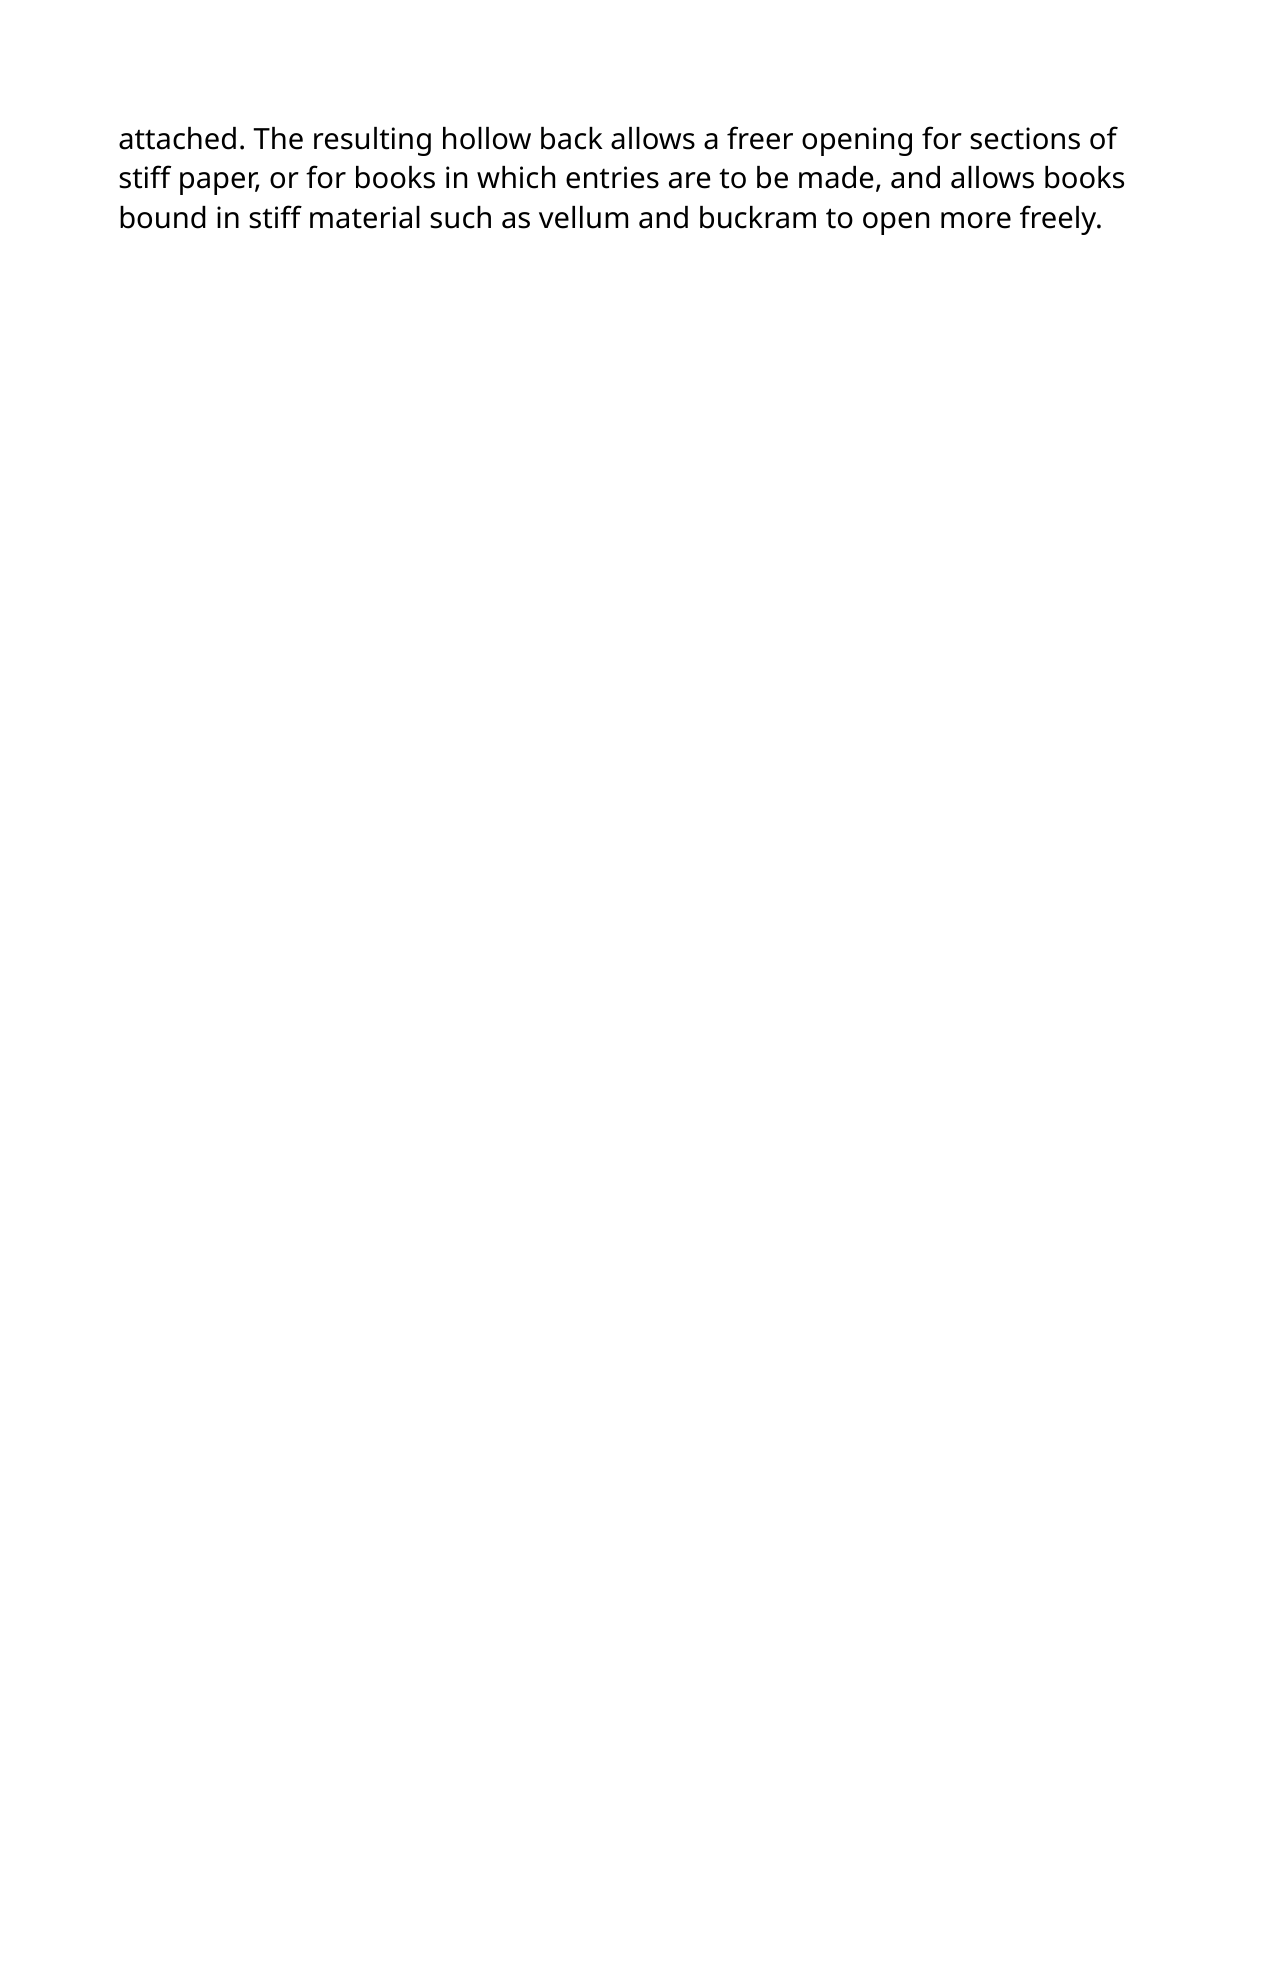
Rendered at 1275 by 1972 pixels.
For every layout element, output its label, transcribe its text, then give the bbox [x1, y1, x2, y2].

table_cell attached. The resulting hollow back allows a freer opening for sections of stiff paper, or for books in which entries are to be made, and allows books bound in stiff material such as vellum and buckram to open more freely. [118, 118, 1157, 237]
